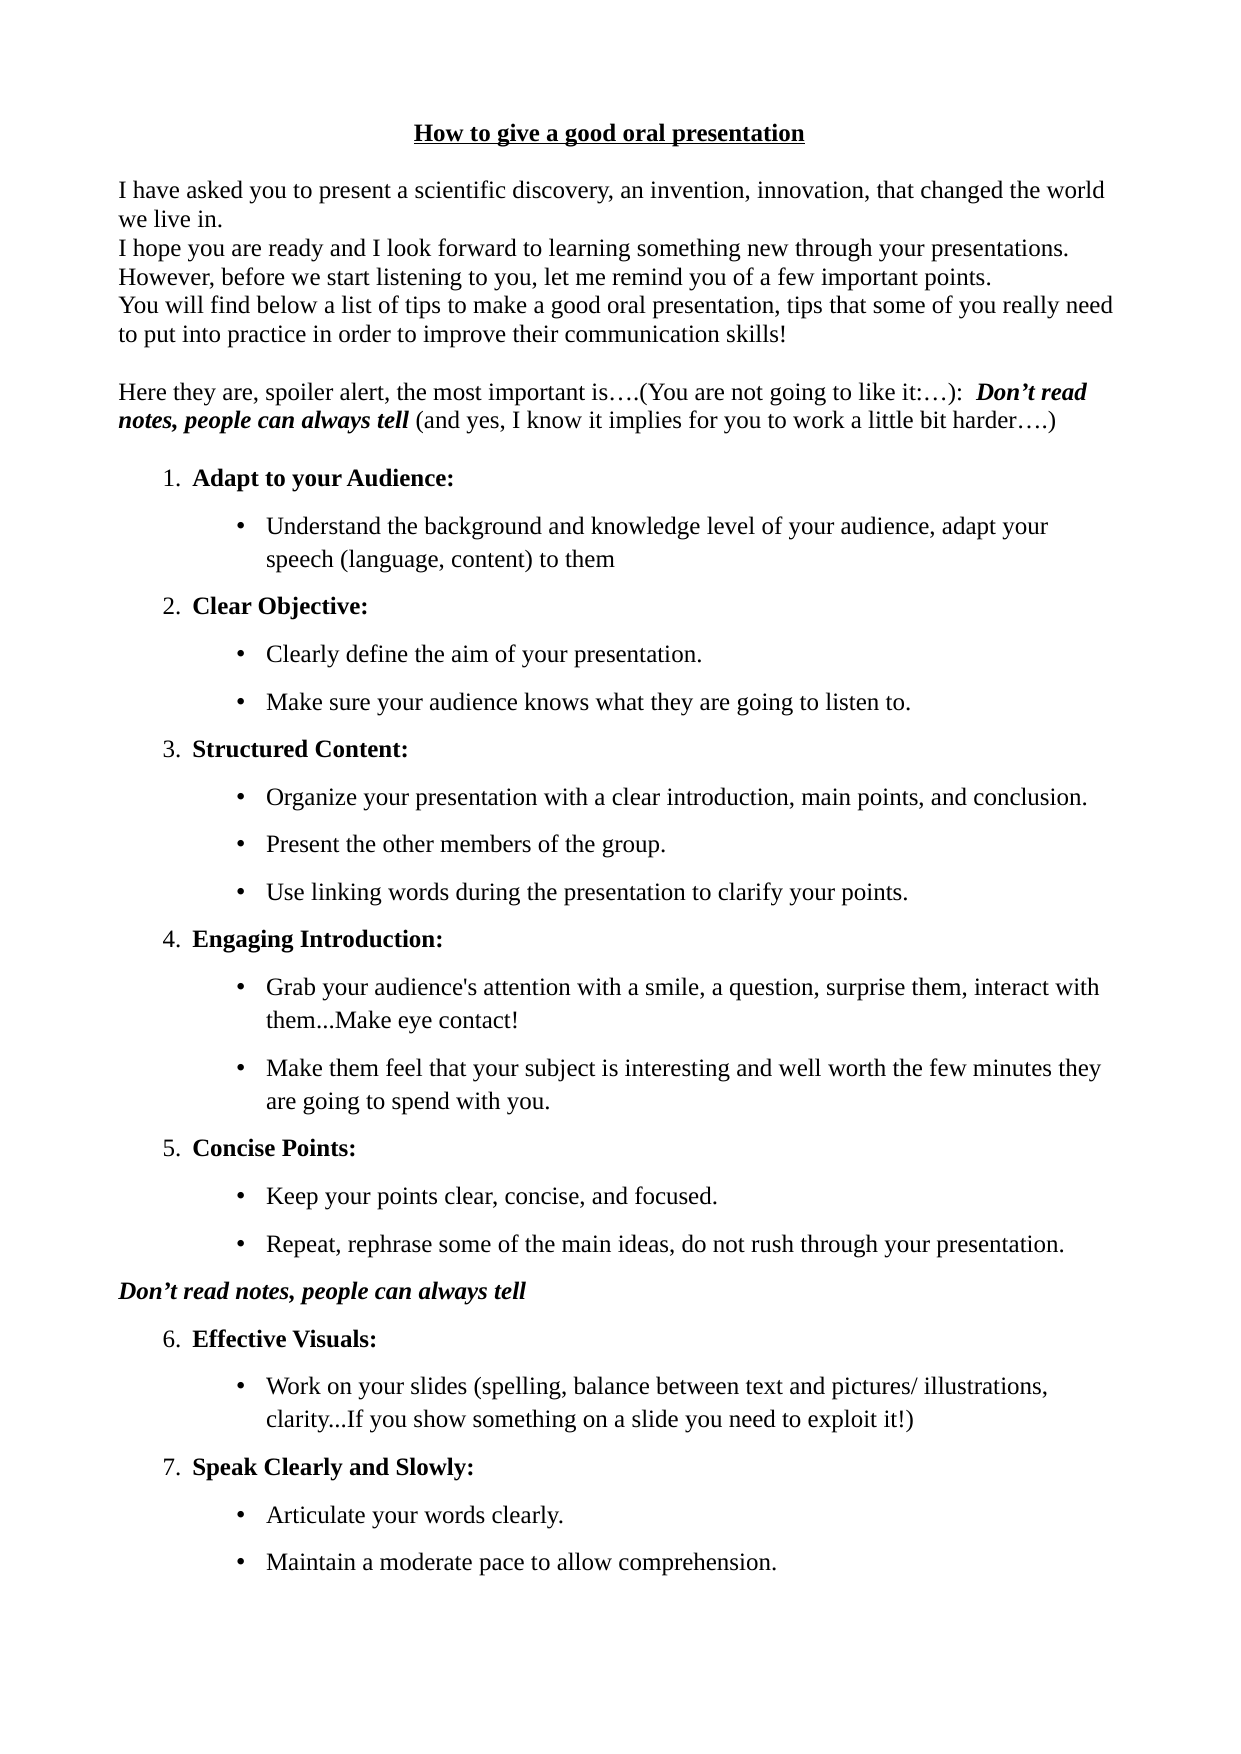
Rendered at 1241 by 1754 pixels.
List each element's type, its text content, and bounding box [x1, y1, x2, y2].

list Make sure your audience knows what they are going to listen to. [236, 687, 1122, 715]
text However, before we start listening to you, let me remind you of a few important points. [118, 262, 1122, 291]
list Maintain a moderate pace to allow comprehension. [236, 1547, 1122, 1576]
text Don’t read notes, people can always tell [118, 1276, 1122, 1305]
list Grab your audience's attention with a smile, a question, surprise them, interact with them...Make eye contact! [236, 972, 1122, 1034]
text Here they are, spoiler alert, the most important is….(You are not going to like it:…): Don’t read notes, people can always tell (and yes, I know it implies for you to work a little bit harder….) [118, 377, 1122, 434]
list Understand the background and knowledge level of your audience, adapt your speech (language, content) to them [236, 511, 1122, 572]
list Clear Objective: [162, 591, 1122, 620]
text I have asked you to present a scientific discovery, an invention, innovation, that changed the world we live in. [118, 176, 1122, 233]
list Clearly define the aim of your presentation. [236, 639, 1122, 668]
list Structured Content: [162, 734, 1122, 763]
text I hope you are ready and I look forward to learning something new through your presentations. [118, 233, 1122, 262]
list Articulate your words clearly. [236, 1500, 1122, 1528]
list Work on your slides (spelling, balance between text and pictures/ illustrations, clarity...If you show something on a slide you need to exploit it!) [236, 1371, 1122, 1433]
list Organize your presentation with a clear introduction, main points, and conclusion. [236, 782, 1122, 811]
list Use linking words during the presentation to clarify your points. [236, 877, 1122, 906]
list Effective Visuals: [162, 1324, 1122, 1353]
list Present the other members of the group. [236, 829, 1122, 858]
list Adapt to your Audience: [162, 463, 1122, 492]
text You will find below a list of tips to make a good oral presentation, tips that some of you really need to put into practice in order to improve their communication skills! [118, 291, 1122, 348]
text How to give a good oral presentation [118, 118, 1122, 147]
list Speak Clearly and Slowly: [162, 1452, 1122, 1481]
list Keep your points clear, concise, and focused. [236, 1181, 1122, 1210]
list Concise Points: [162, 1133, 1122, 1162]
list Make them feel that your subject is interesting and well worth the few minutes they are going to spend with you. [236, 1053, 1122, 1114]
list Engaging Introduction: [162, 924, 1122, 953]
list Repeat, rephrase some of the main ideas, do not rush through your presentation. [236, 1229, 1122, 1257]
